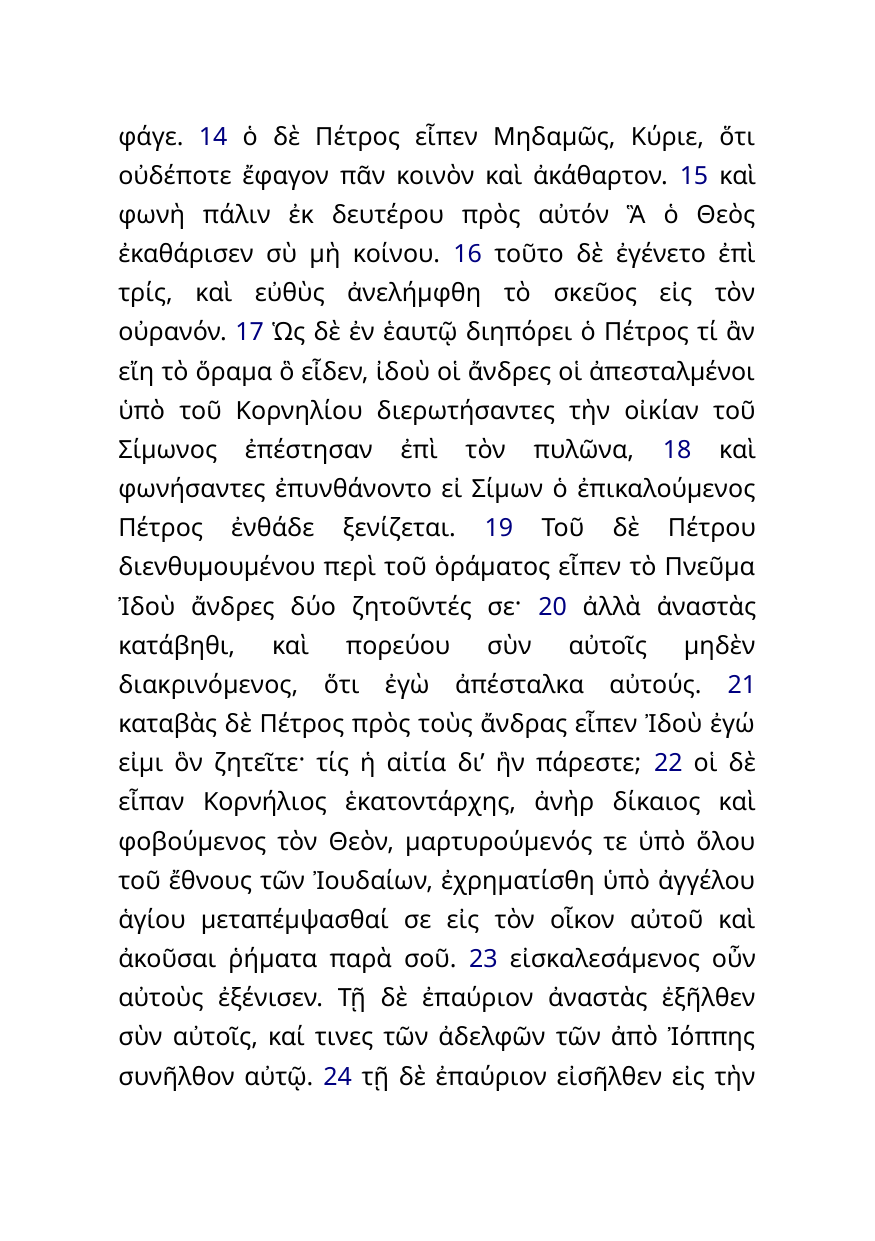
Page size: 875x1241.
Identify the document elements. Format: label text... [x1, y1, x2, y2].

text φάγε. 14 ὁ δὲ Πέτρος εἶπεν Μηδαμῶς, Κύριε, ὅτι οὐδέποτε ἔφαγον πᾶν κοινὸν καὶ ἀκάθαρτον. 15 καὶ φωνὴ πάλιν ἐκ δευτέρου πρὸς αὐτόν Ἃ ὁ Θεὸς ἐκαθάρισεν σὺ μὴ κοίνου. 16 τοῦτο δὲ ἐγένετο ἐπὶ τρίς, καὶ εὐθὺς ἀνελήμφθη τὸ σκεῦος εἰς τὸν οὐρανόν. 17 Ὡς δὲ ἐν ἑαυτῷ διηπόρει ὁ Πέτρος τί ἂν εἴη τὸ ὅραμα ὃ εἶδεν, ἰδοὺ οἱ ἄνδρες οἱ ἀπεσταλμένοι ὑπὸ τοῦ Κορνηλίου διερωτήσαντες τὴν οἰκίαν τοῦ Σίμωνος ἐπέστησαν ἐπὶ τὸν πυλῶνα, 18 καὶ φωνήσαντες ἐπυνθάνοντο εἰ Σίμων ὁ ἐπικαλούμενος Πέτρος ἐνθάδε ξενίζεται. 19 Τοῦ δὲ Πέτρου διενθυμουμένου περὶ τοῦ ὁράματος εἶπεν τὸ Πνεῦμα Ἰδοὺ ἄνδρες δύο ζητοῦντές σε· 20 ἀλλὰ ἀναστὰς κατάβηθι, καὶ πορεύου σὺν αὐτοῖς μηδὲν διακρινόμενος, ὅτι ἐγὼ ἀπέσταλκα αὐτούς. 21 καταβὰς δὲ Πέτρος πρὸς τοὺς ἄνδρας εἶπεν Ἰδοὺ ἐγώ εἰμι ὃν ζητεῖτε· τίς ἡ αἰτία δι’ ἣν πάρεστε; 22 οἱ δὲ εἶπαν Κορνήλιος ἑκατοντάρχης, ἀνὴρ δίκαιος καὶ φοβούμενος τὸν Θεὸν, μαρτυρούμενός τε ὑπὸ ὅλου τοῦ ἔθνους τῶν Ἰουδαίων, ἐχρηματίσθη ὑπὸ ἀγγέλου ἁγίου μεταπέμψασθαί σε εἰς τὸν οἶκον αὐτοῦ καὶ ἀκοῦσαι ῥήματα παρὰ σοῦ. 23 εἰσκαλεσάμενος οὖν αὐτοὺς ἐξένισεν. Τῇ δὲ ἐπαύριον ἀναστὰς ἐξῆλθεν σὺν αὐτοῖς, καί τινες τῶν ἀδελφῶν τῶν ἀπὸ Ἰόππης συνῆλθον αὐτῷ. 24 τῇ δὲ ἐπαύριον εἰσῆλθεν εἰς τὴν [118, 118, 756, 1092]
